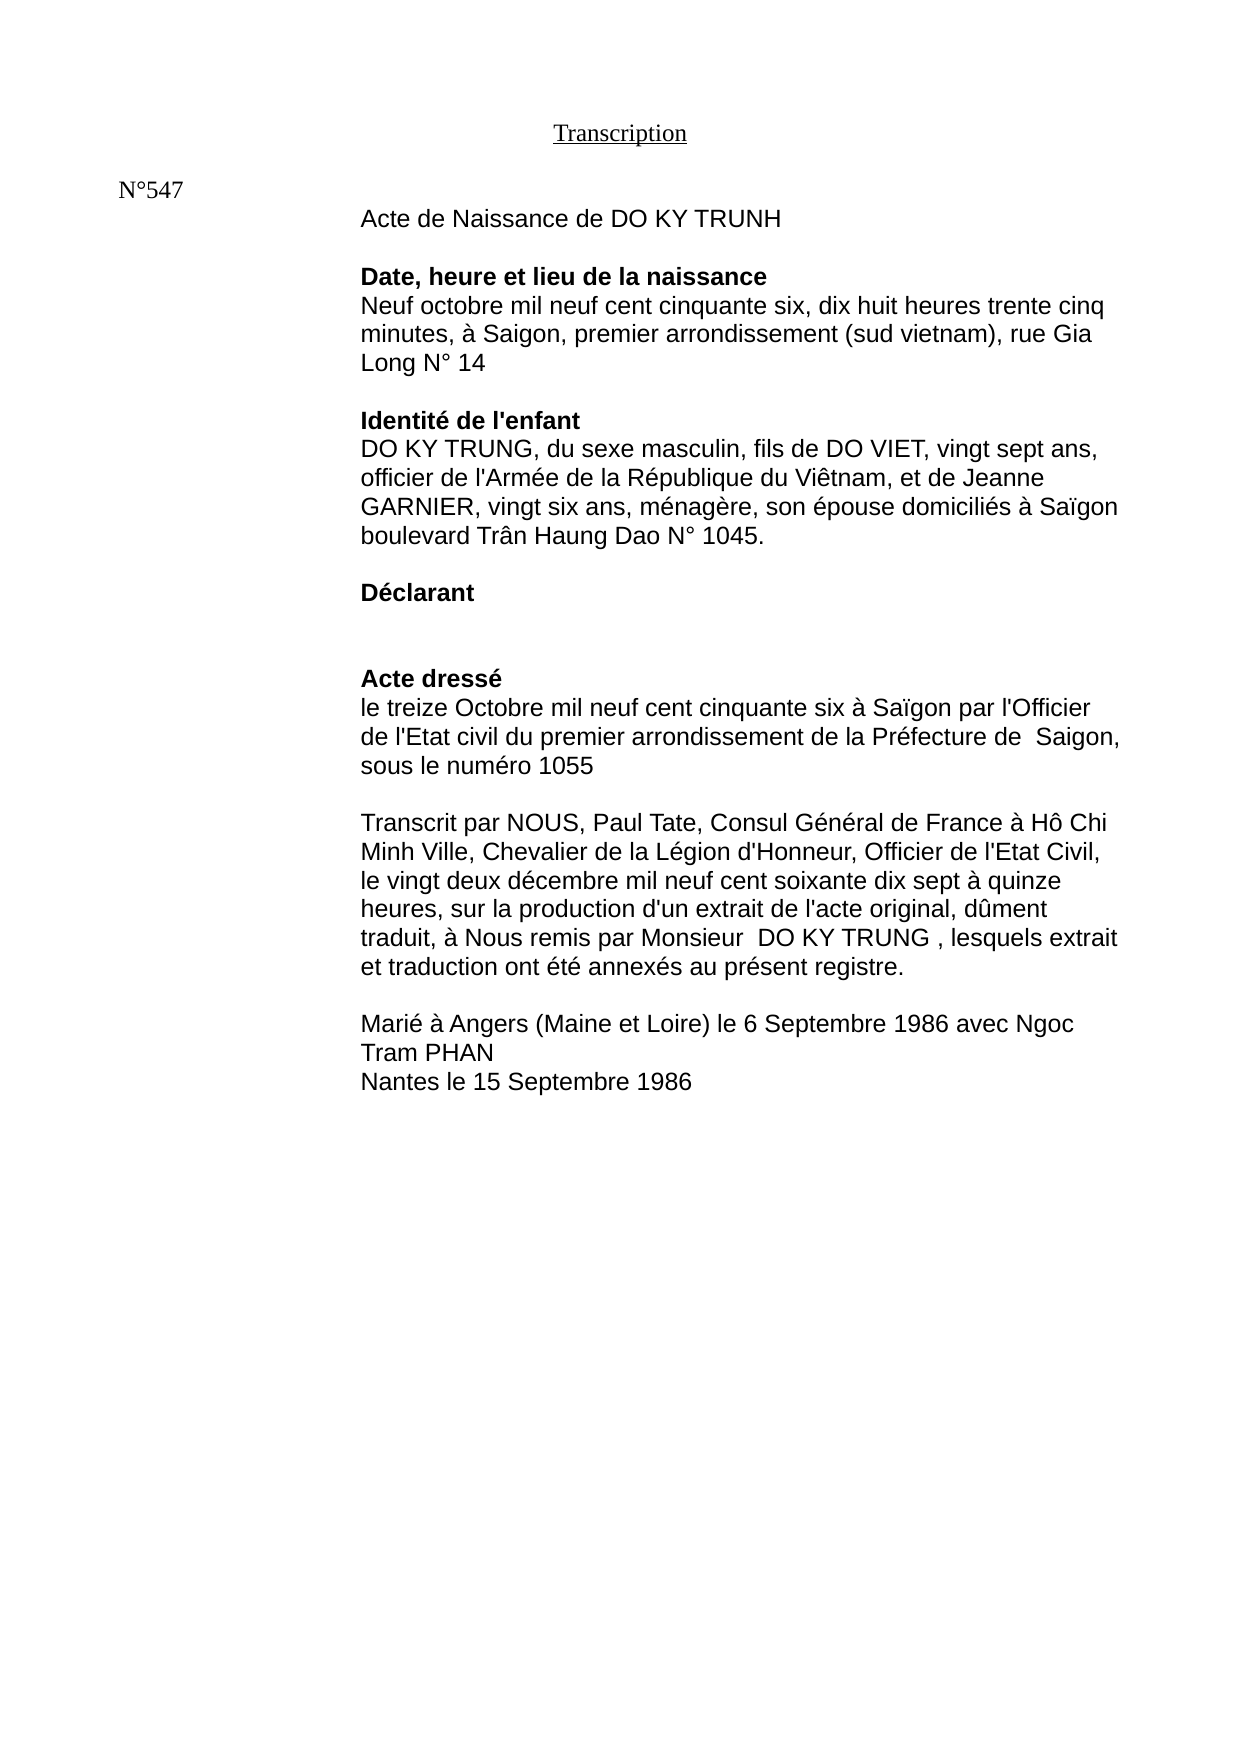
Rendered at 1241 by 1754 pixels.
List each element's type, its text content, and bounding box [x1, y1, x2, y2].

text Déclarant [360, 578, 1122, 607]
text Transcrit par NOUS, Paul Tate, Consul Général de France à Hô Chi Minh Ville, Chevalier de la Légion d'Honneur, Officier de l'Etat Civil, le vingt deux décembre mil neuf cent soixante dix sept à quinze heures, sur la production d'un extrait de l'acte original, dûment traduit, à Nous remis par Monsieur DO KY TRUNG , lesquels extrait et traduction ont été annexés au présent registre. [360, 808, 1122, 981]
text Neuf octobre mil neuf cent cinquante six, dix huit heures trente cinq minutes, à Saigon, premier arrondissement (sud vietnam), rue Gia Long N° 14 [360, 291, 1122, 377]
text Acte dressé [360, 664, 1122, 693]
text Acte de Naissance de DO KY TRUNH [360, 204, 1122, 233]
text DO KY TRUNG, du sexe masculin, fils de DO VIET, vingt sept ans, officier de l'Armée de la République du Viêtnam, et de Jeanne GARNIER, vingt six ans, ménagère, son épouse domiciliés à Saïgon boulevard Trân Haung Dao N° 1045. [360, 434, 1122, 549]
text le treize Octobre mil neuf cent cinquante six à Saïgon par l'Officier de l'Etat civil du premier arrondissement de la Préfecture de Saigon, sous le numéro 1055 [360, 693, 1122, 779]
text N°547 [118, 176, 1122, 204]
text Identité de l'enfant [360, 406, 1122, 434]
text Transcription [118, 118, 1122, 147]
text Date, heure et lieu de la naissance [360, 262, 1122, 291]
text Marié à Angers (Maine et Loire) le 6 Septembre 1986 avec Ngoc Tram PHAN [360, 1009, 1122, 1067]
text Nantes le 15 Septembre 1986 [360, 1067, 1122, 1096]
